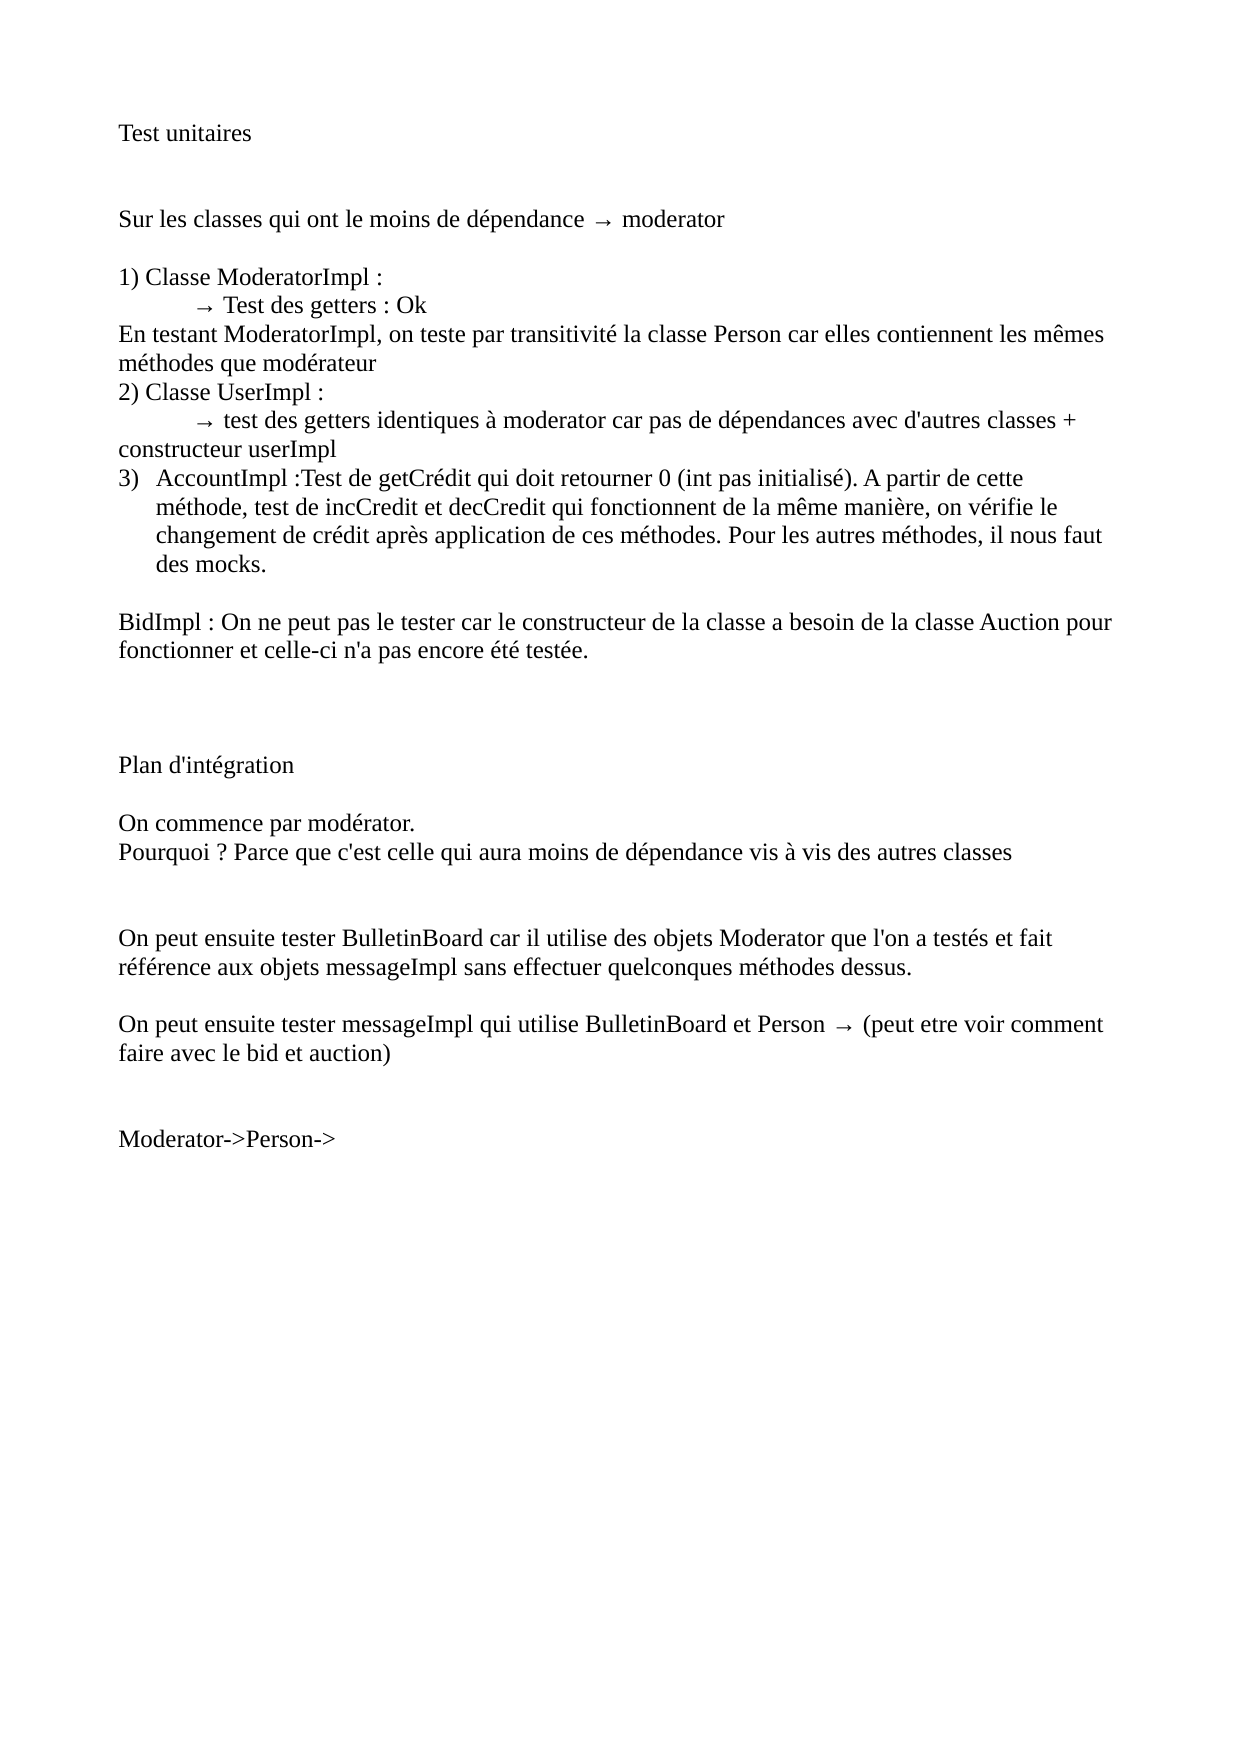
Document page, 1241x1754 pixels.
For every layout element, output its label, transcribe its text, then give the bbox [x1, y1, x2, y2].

text → test des getters identiques à moderator car pas de dépendances avec d'autres classes + constructeur userImpl [118, 406, 1122, 463]
text 1) Classe ModeratorImpl : [118, 262, 1122, 291]
text Pourquoi ? Parce que c'est celle qui aura moins de dépendance vis à vis des autres classes [118, 837, 1122, 866]
text 2) Classe UserImpl : [118, 377, 1122, 406]
text On peut ensuite tester BulletinBoard car il utilise des objets Moderator que l'on a testés et fait référence aux objets messageImpl sans effectuer quelconques méthodes dessus. [118, 923, 1122, 981]
text En testant ModeratorImpl, on teste par transitivité la classe Person car elles contiennent les mêmes méthodes que modérateur [118, 319, 1122, 377]
text → Test des getters : Ok [118, 291, 1122, 319]
text On commence par modérator. [118, 808, 1122, 837]
list AccountImpl :Test de getCrédit qui doit retourner 0 (int pas initialisé). A partir de cette méthode, test de incCredit et decCredit qui fonctionnent de la même manière, on vérifie le changement de crédit après application de ces méthodes. Pour les autres méthodes, il nous faut des mocks. [118, 463, 1122, 578]
text Sur les classes qui ont le moins de dépendance → moderator [118, 204, 1122, 233]
text Moderator->Person-> [118, 1124, 1122, 1153]
text On peut ensuite tester messageImpl qui utilise BulletinBoard et Person → (peut etre voir comment faire avec le bid et auction) [118, 1009, 1122, 1067]
text BidImpl : On ne peut pas le tester car le constructeur de la classe a besoin de la classe Auction pour fonctionner et celle-ci n'a pas encore été testée. [118, 607, 1122, 664]
text Plan d'intégration [118, 751, 1122, 779]
text Test unitaires [118, 118, 1122, 147]
